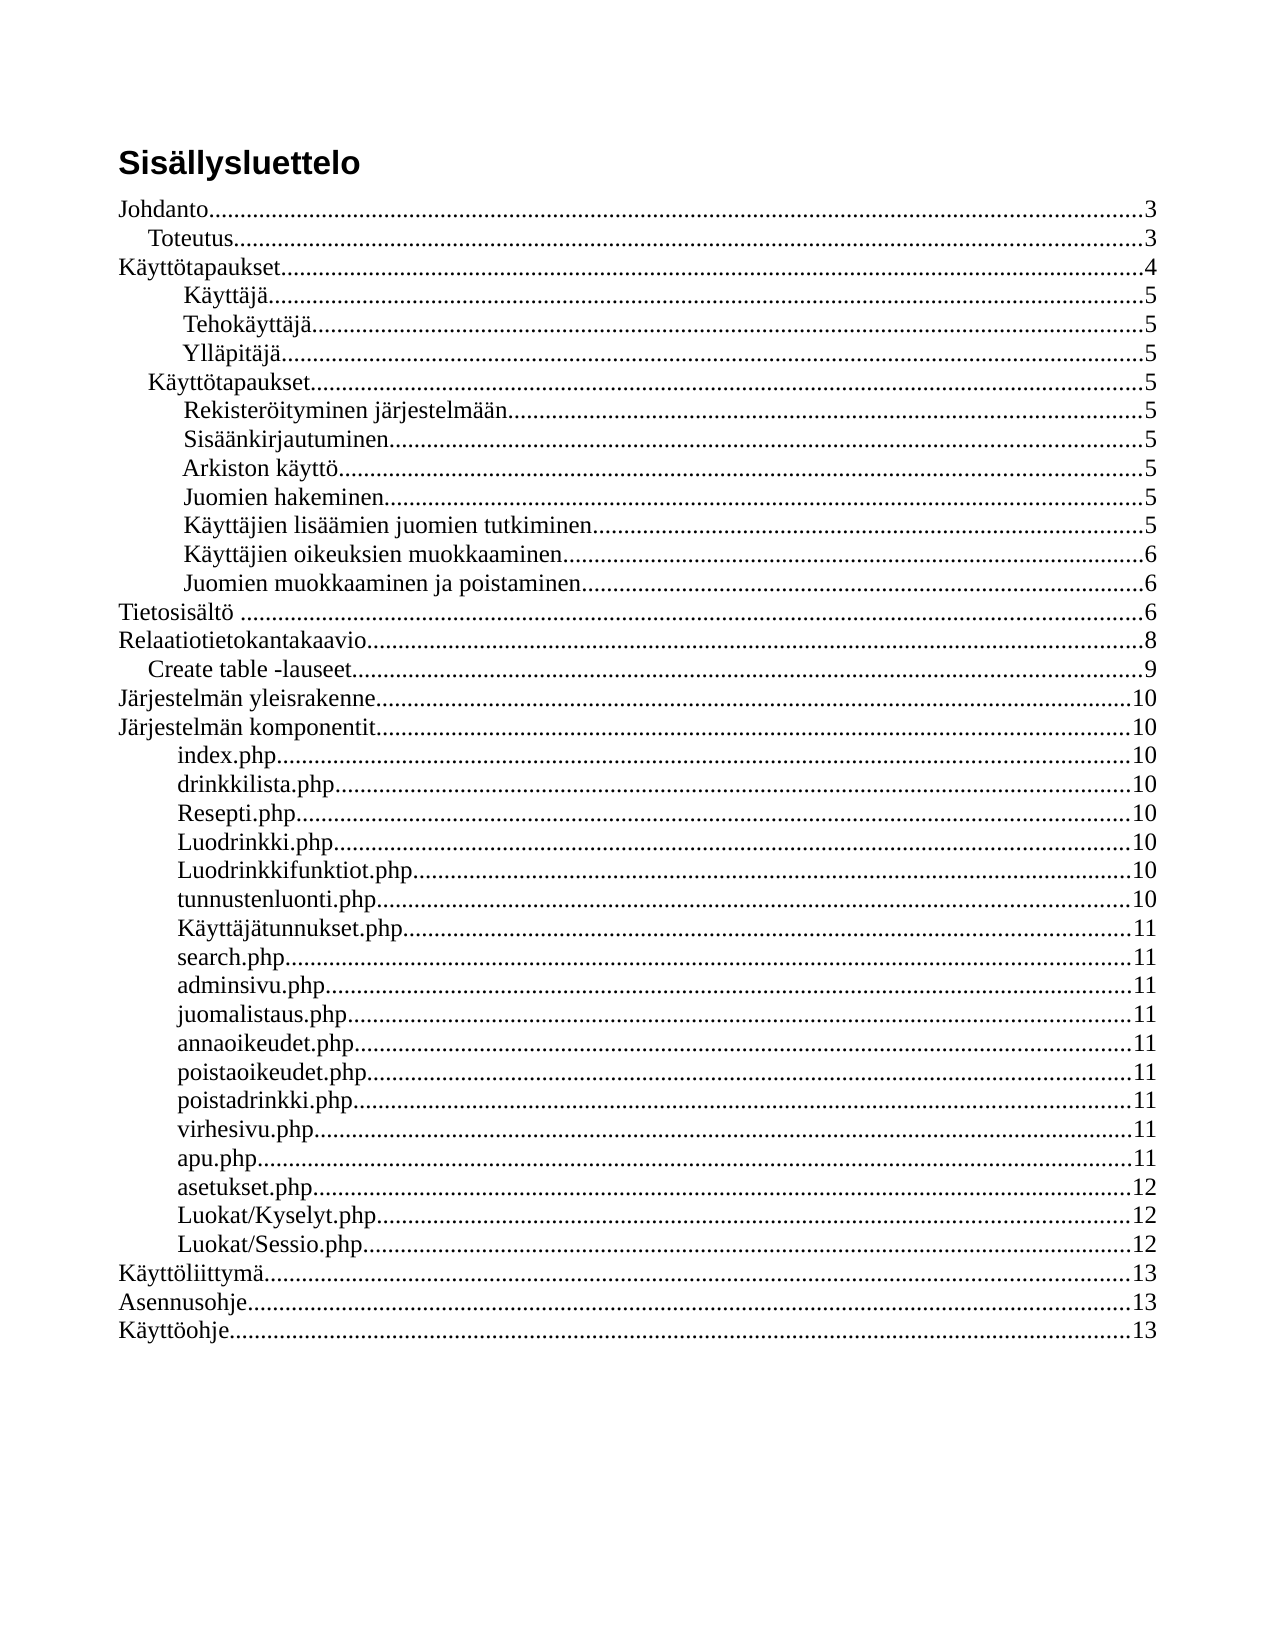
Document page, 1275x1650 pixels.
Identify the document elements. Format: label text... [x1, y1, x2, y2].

text Käyttötapaukset 4 [118, 252, 1157, 280]
text Käyttötapaukset 5 [148, 367, 1157, 395]
text Johdanto 3 [118, 194, 1157, 223]
text annaoikeudet.php 11 [177, 1028, 1157, 1057]
text apu.php 11 [177, 1143, 1157, 1172]
text Käyttäjätunnukset.php 11 [177, 913, 1157, 942]
text Arkiston käyttö 5 [177, 453, 1157, 482]
text search.php 11 [177, 942, 1157, 970]
text Järjestelmän komponentit 10 [118, 712, 1157, 740]
text poistaoikeudet.php 11 [177, 1057, 1157, 1085]
text Juomien muokkaaminen ja poistaminen 6 [177, 568, 1157, 597]
subtitle Sisällysluettelo [118, 143, 1157, 182]
text Luodrinkki.php 10 [177, 827, 1157, 855]
text Käyttöohje 13 [118, 1315, 1157, 1344]
text Juomien hakeminen 5 [177, 482, 1157, 510]
text Rekisteröityminen järjestelmään 5 [177, 395, 1157, 424]
text Toteutus 3 [148, 223, 1157, 252]
text virhesivu.php 11 [177, 1114, 1157, 1143]
text Käyttäjien oikeuksien muokkaaminen 6 [177, 539, 1157, 568]
text Asennusohje 13 [118, 1287, 1157, 1315]
text asetukset.php 12 [177, 1172, 1157, 1200]
text juomalistaus.php 11 [177, 999, 1157, 1028]
text Create table -lauseet 9 [148, 654, 1157, 683]
text index.php 10 [177, 740, 1157, 769]
text Käyttöliittymä 13 [118, 1258, 1157, 1287]
text Resepti.php 10 [177, 798, 1157, 827]
text Sisäänkirjautuminen 5 [177, 424, 1157, 453]
text Tehokäyttäjä 5 [177, 309, 1157, 338]
text Luodrinkkifunktiot.php 10 [177, 855, 1157, 884]
text Käyttäjä 5 [177, 280, 1157, 309]
text Ylläpitäjä 5 [177, 338, 1157, 367]
text Tietosisältö 6 [118, 597, 1157, 625]
text Luokat/Sessio.php 12 [177, 1229, 1157, 1258]
text Relaatiotietokantakaavio 8 [118, 625, 1157, 654]
text tunnustenluonti.php 10 [177, 884, 1157, 913]
text poistadrinkki.php 11 [177, 1085, 1157, 1114]
text Käyttäjien lisäämien juomien tutkiminen 5 [177, 510, 1157, 539]
text Luokat/Kyselyt.php 12 [177, 1200, 1157, 1229]
text drinkkilista.php 10 [177, 769, 1157, 798]
text adminsivu.php 11 [177, 970, 1157, 999]
text Järjestelmän yleisrakenne 10 [118, 683, 1157, 712]
